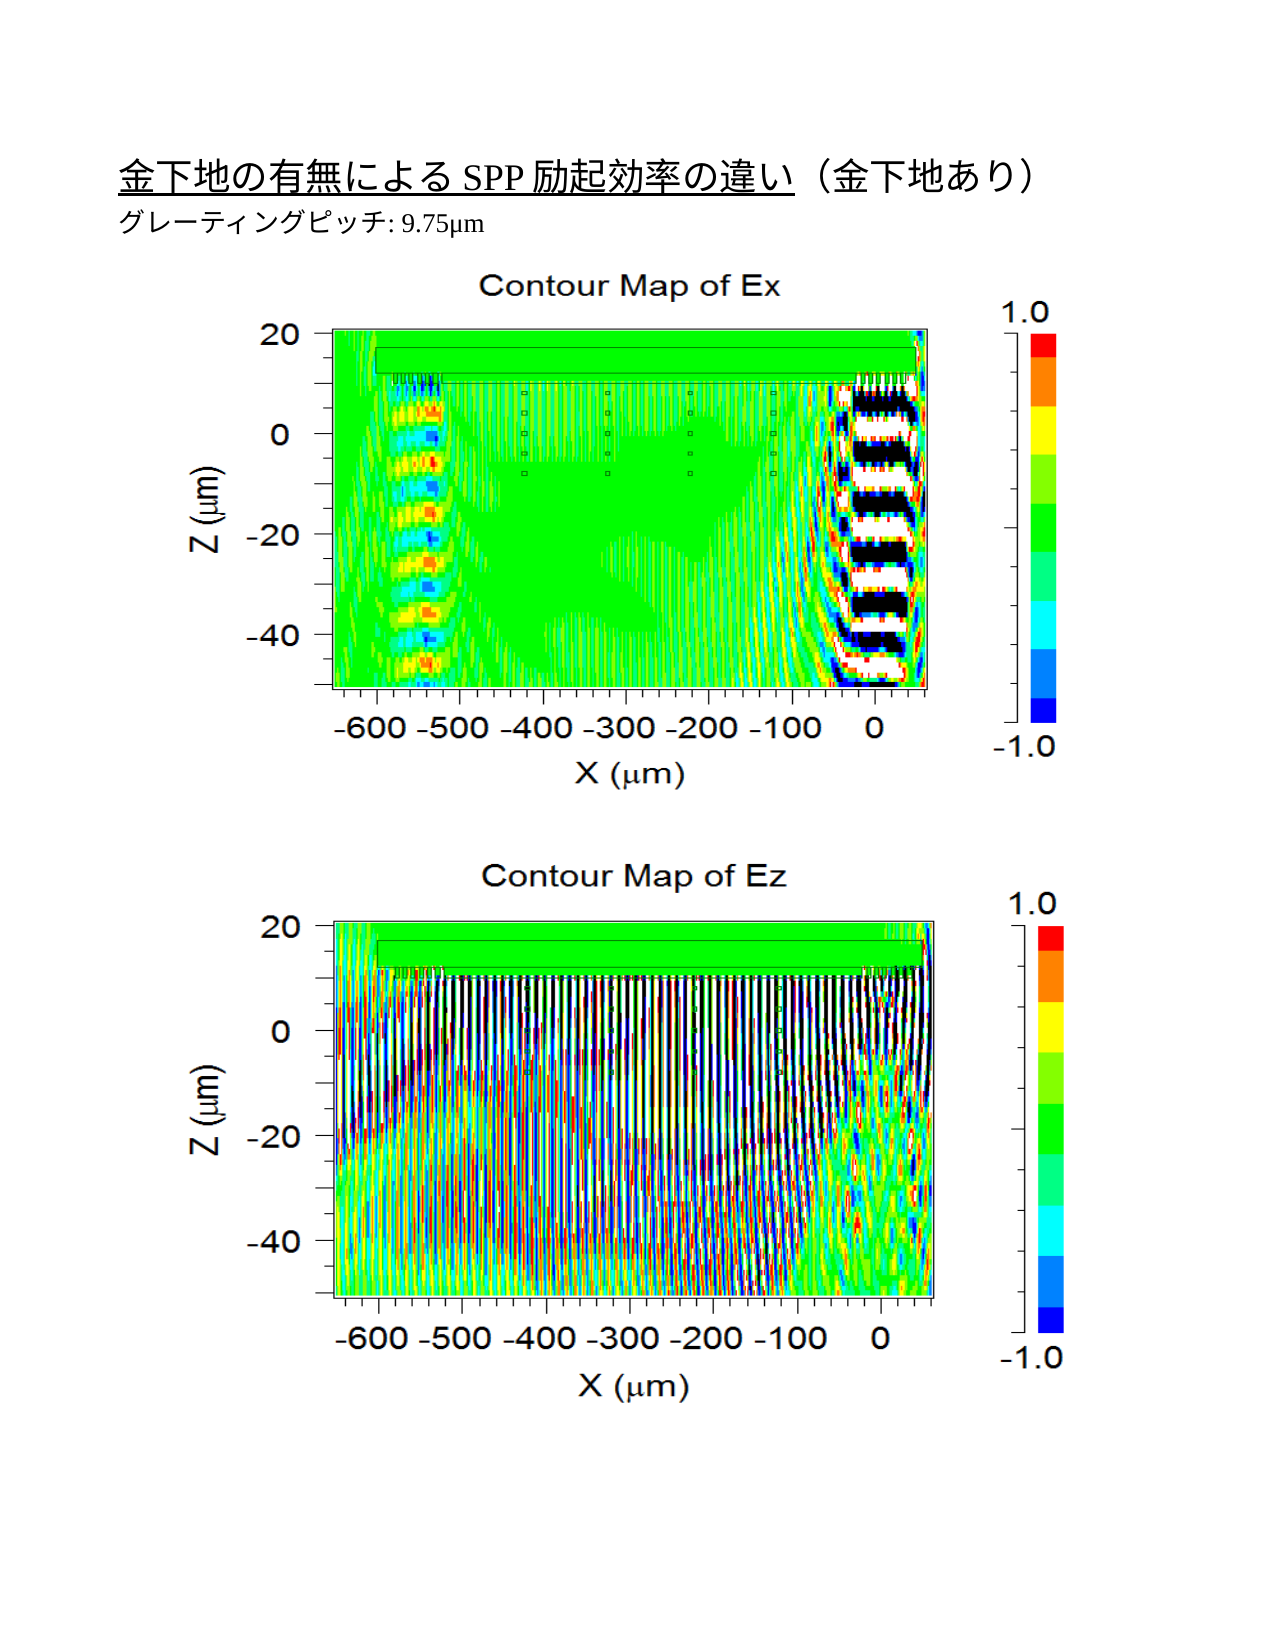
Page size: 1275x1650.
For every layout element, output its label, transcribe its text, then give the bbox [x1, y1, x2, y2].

text グレーティングピッチ: 9.75μm [118, 201, 1157, 240]
picture [163, 849, 1110, 1422]
text 金下地の有無によるSPP励起効率の違い（金下地あり） [118, 147, 1157, 201]
picture [153, 261, 1116, 811]
